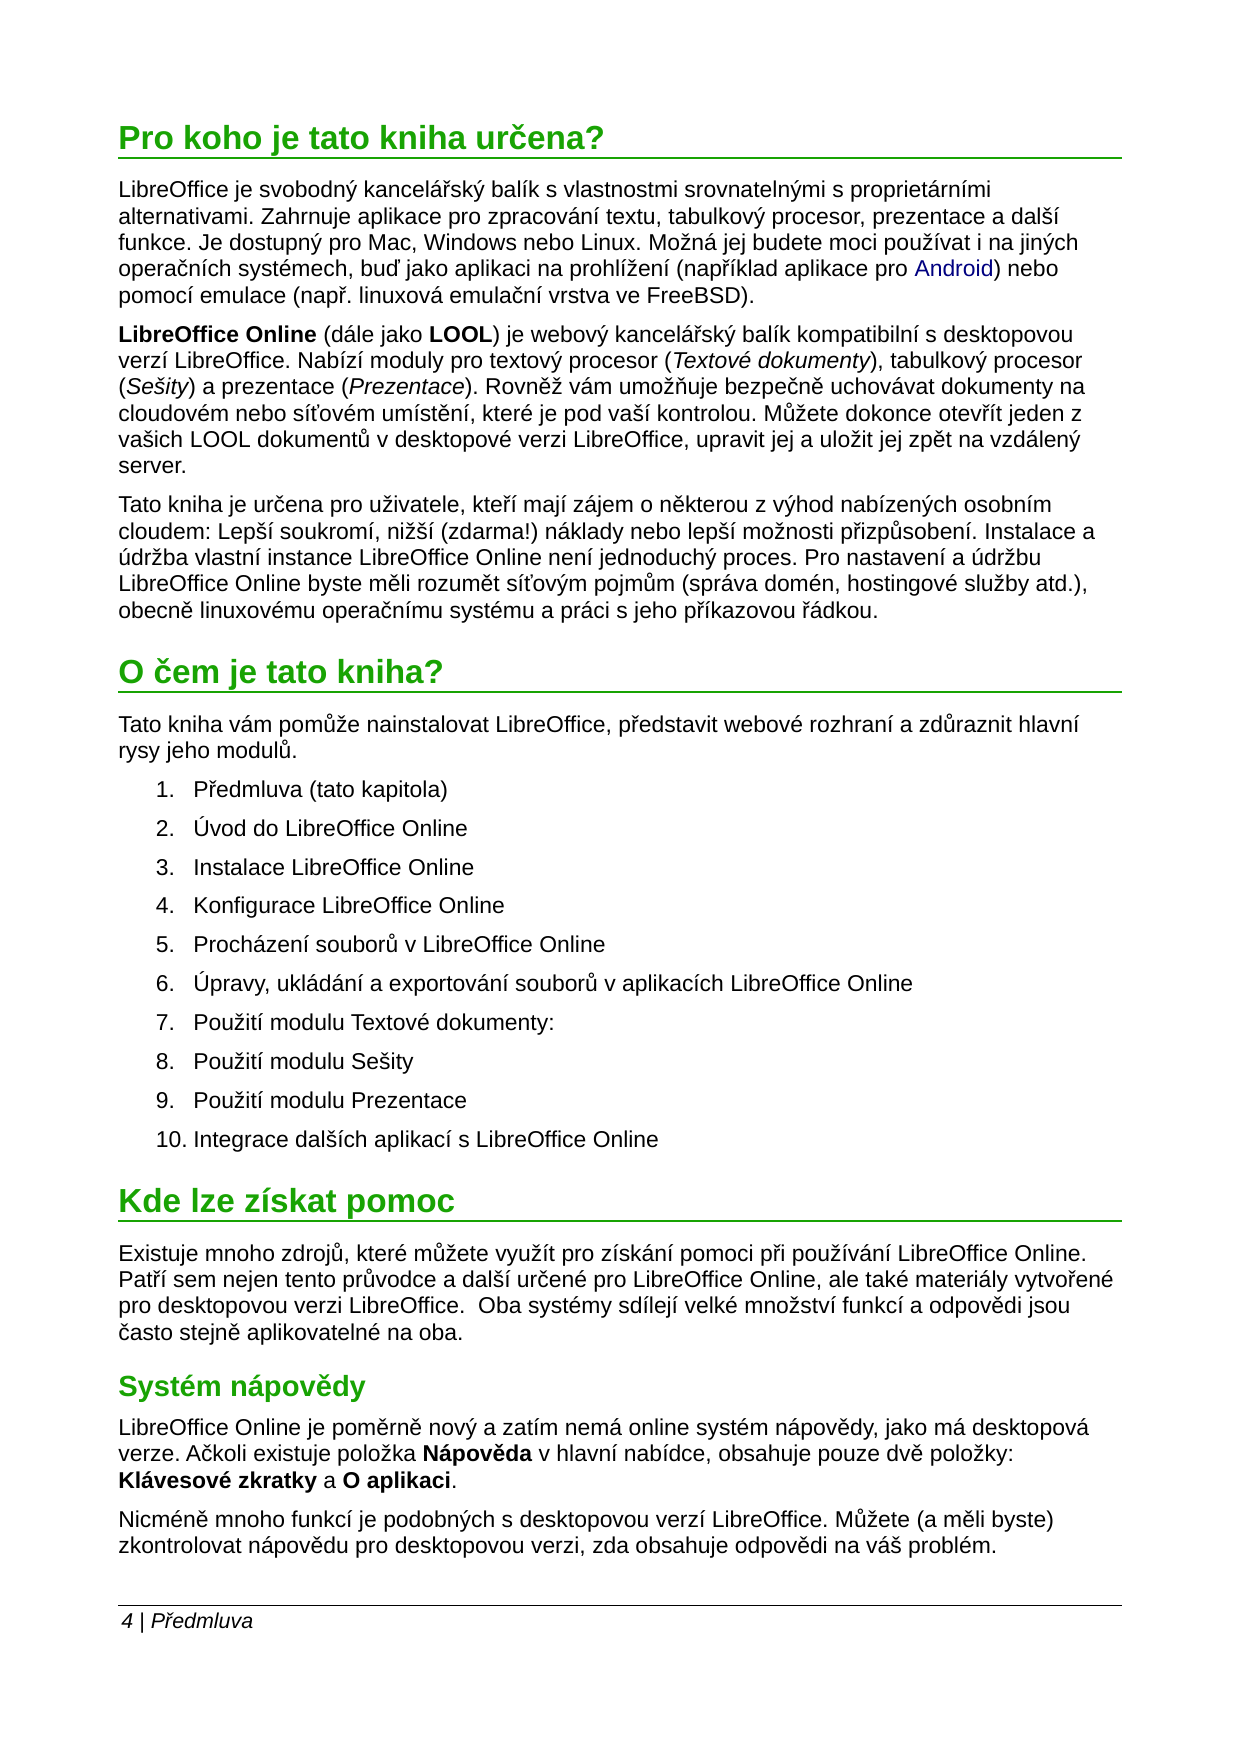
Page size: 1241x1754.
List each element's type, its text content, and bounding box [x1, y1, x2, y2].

list Použití modulu Textové dokumenty: [156, 1009, 1122, 1035]
subtitle Systém nápovědy [118, 1369, 1122, 1402]
list Integrace dalších aplikací s LibreOffice Online [156, 1126, 1122, 1152]
text LibreOffice Online (dále jako LOOL) je webový kancelářský balík kompatibilní s desktopovou verzí LibreOffice. Nabízí moduly pro textový procesor (Textové dokumenty), tabulkový procesor (Sešity) a prezentace (Prezentace). Rovněž vám umožňuje bezpečně uchovávat dokumenty na cloudovém nebo síťovém umístění, které je pod vaší kontrolou. Můžete dokonce otevřít jeden z vašich LOOL dokumentů v desktopové verzi LibreOffice, upravit jej a uložit jej zpět na vzdálený server. [118, 321, 1122, 479]
list Použití modulu Prezentace [156, 1087, 1122, 1113]
subtitle O čem je tato kniha? [118, 652, 1122, 691]
text Tato kniha je určena pro uživatele, kteří mají zájem o některou z výhod nabízených osobním cloudem: Lepší soukromí, nižší (zdarma!) náklady nebo lepší možnosti přizpůsobení. Instalace a údržba vlastní instance LibreOffice Online není jednoduchý proces. Pro nastavení a údržbu LibreOffice Online byste měli rozumět síťovým pojmům (správa domén, hostingové služby atd.), obecně linuxovému operačnímu systému a práci s jeho příkazovou řádkou. [118, 491, 1122, 623]
text Tato kniha vám pomůže nainstalovat LibreOffice, představit webové rozhraní a zdůraznit hlavní rysy jeho modulů. [118, 711, 1122, 763]
subtitle Kde lze získat pomoc [118, 1181, 1122, 1220]
list Procházení souborů v LibreOffice Online [156, 931, 1122, 958]
list Úvod do LibreOffice Online [156, 815, 1122, 841]
list Instalace LibreOffice Online [156, 854, 1122, 880]
text Existuje mnoho zdrojů, které můžete využít pro získání pomoci při používání LibreOffice Online. Patří sem nejen tento průvodce a další určené pro LibreOffice Online, ale také materiály vytvořené pro desktopovou verzi LibreOffice. Oba systémy sdílejí velké množství funkcí a odpovědi jsou často stejně aplikovatelné na oba. [118, 1240, 1122, 1345]
list Úpravy, ukládání a exportování souborů v aplikacích LibreOffice Online [156, 970, 1122, 997]
list Předmluva (tato kapitola) [156, 776, 1122, 802]
subtitle Pro koho je tato kniha určena? [118, 118, 1122, 157]
list Konfigurace LibreOffice Online [156, 892, 1122, 919]
text LibreOffice je svobodný kancelářský balík s vlastnostmi srovnatelnými s proprietárními alternativami. Zahrnuje aplikace pro zpracování textu, tabulkový procesor, prezentace a další funkce. Je dostupný pro Mac, Windows nebo Linux. Možná jej budete moci používat i na jiných operačních systémech, buď jako aplikaci na prohlížení (například aplikace pro Android) nebo pomocí emulace (např. linuxová emulační vrstva ve FreeBSD). [118, 176, 1122, 308]
text Nicméně mnoho funkcí je podobných s desktopovou verzí LibreOffice. Můžete (a měli byste) zkontrolovat nápovědu pro desktopovou verzi, zda obsahuje odpovědi na váš problém. [118, 1506, 1122, 1558]
list Použití modulu Sešity [156, 1048, 1122, 1074]
text LibreOffice Online je poměrně nový a zatím nemá online systém nápovědy, jako má desktopová verze. Ačkoli existuje položka Nápověda v hlavní nabídce, obsahuje pouze dvě položky: Klávesové zkratky a O aplikaci. [118, 1414, 1122, 1493]
